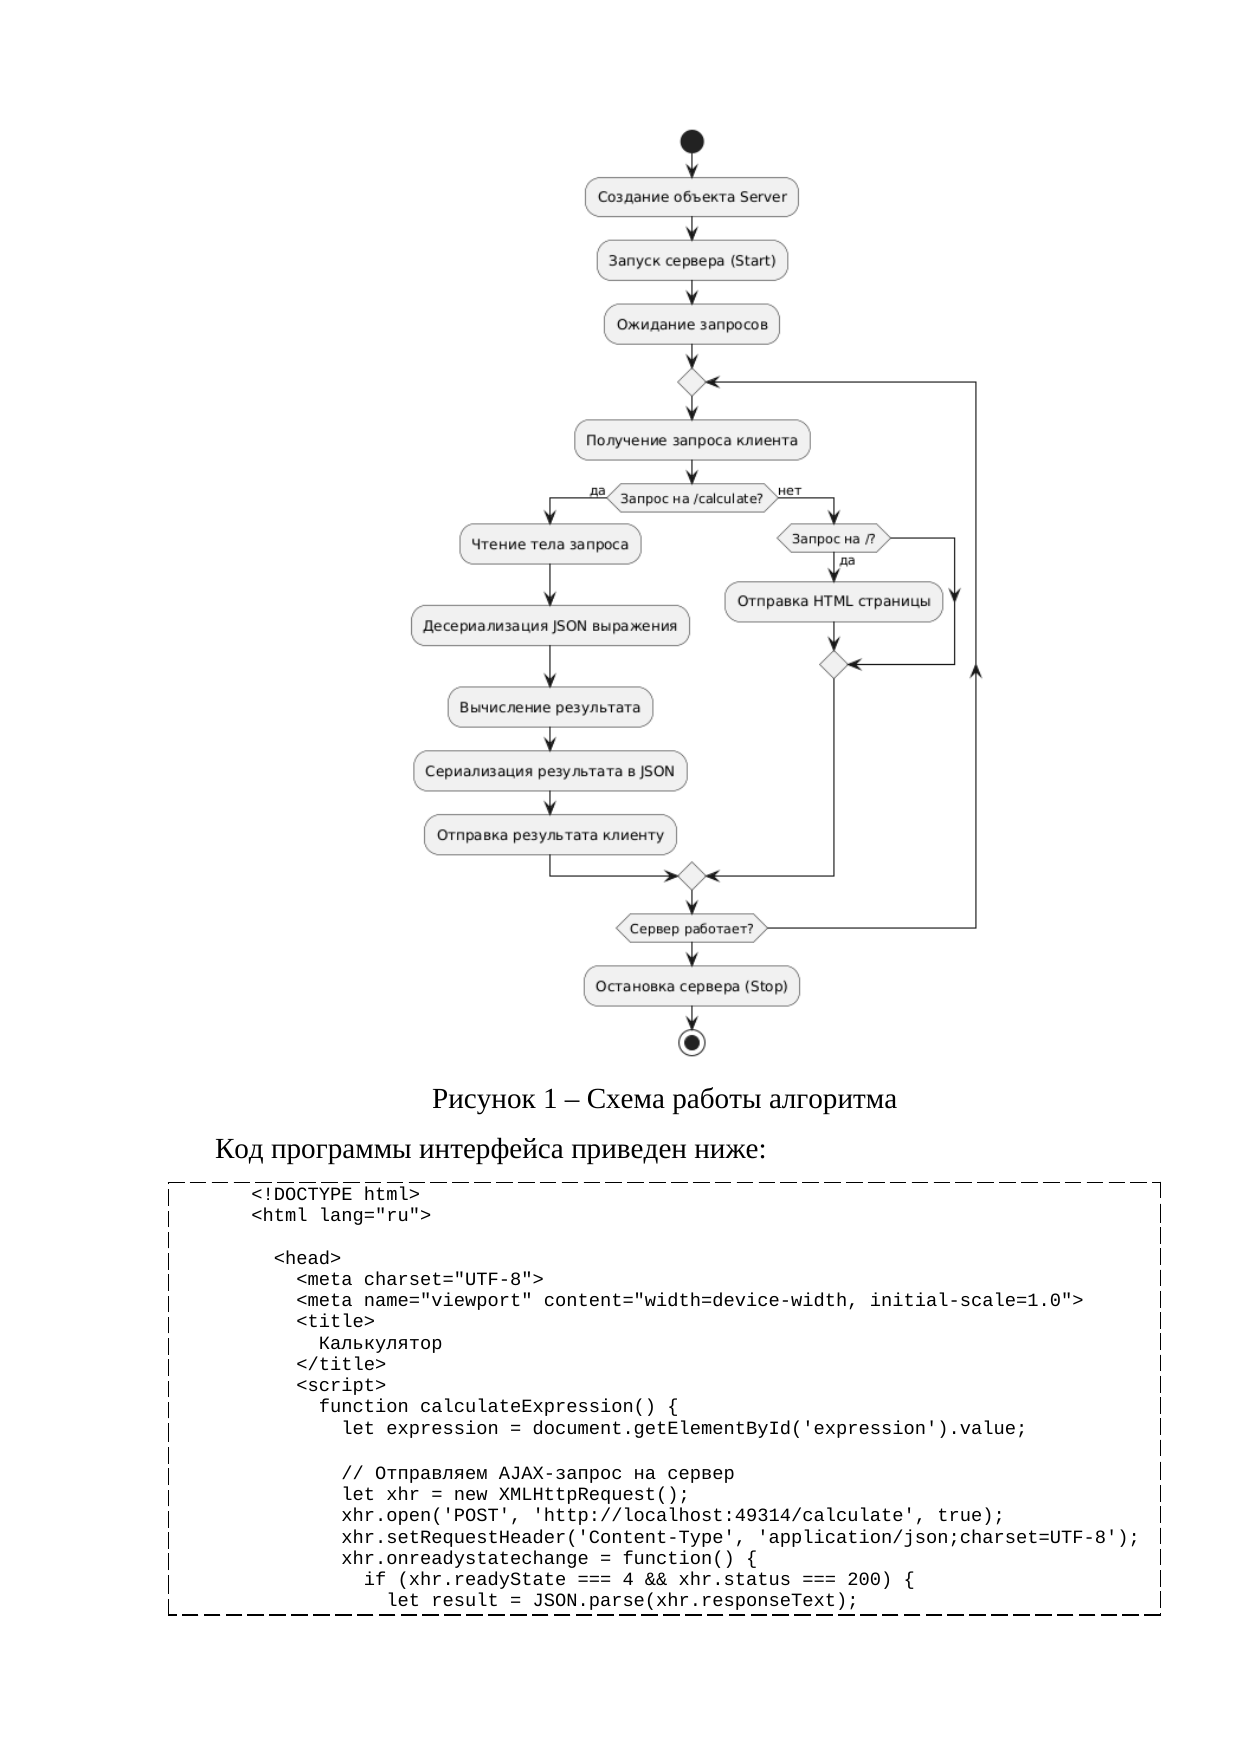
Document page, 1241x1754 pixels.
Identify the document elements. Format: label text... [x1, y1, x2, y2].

text // Отправляем AJAX-запрос на сервер [177, 1464, 1152, 1485]
text <script> [177, 1376, 1152, 1397]
text xhr.open('POST', 'http://localhost:49314/calculate', true); [177, 1506, 1152, 1527]
text Рисунок 1 – Схема работы алгоритма [177, 1081, 1152, 1114]
text </title> [177, 1355, 1152, 1376]
text function calculateExpression() { [177, 1397, 1152, 1418]
text if (xhr.readyState === 4 && xhr.status === 200) { [177, 1570, 1152, 1588]
text Код программы интерфейса приведен ниже: [177, 1131, 1152, 1165]
text <meta charset="UTF-8"> [177, 1270, 1152, 1291]
text let xhr = new XMLHttpRequest(); [177, 1485, 1152, 1506]
text <html lang="ru"> [177, 1206, 1152, 1227]
text let result = JSON.parse(xhr.responseText); [168, 1588, 1161, 1616]
text xhr.setRequestHeader('Content-Type', 'application/json;charset=UTF-8'); [177, 1527, 1152, 1549]
text xhr.onreadystatechange = function() { [177, 1549, 1152, 1570]
text <title> [177, 1312, 1152, 1333]
text Калькулятор [177, 1333, 1152, 1355]
text <!DOCTYPE html> [168, 1182, 1161, 1206]
picture [398, 118, 1005, 1067]
text <head> [177, 1248, 1152, 1270]
text <meta name="viewport" content="width=device-width, initial-scale=1.0"> [177, 1291, 1152, 1312]
text let expression = document.getElementById('expression').value; [177, 1418, 1152, 1440]
